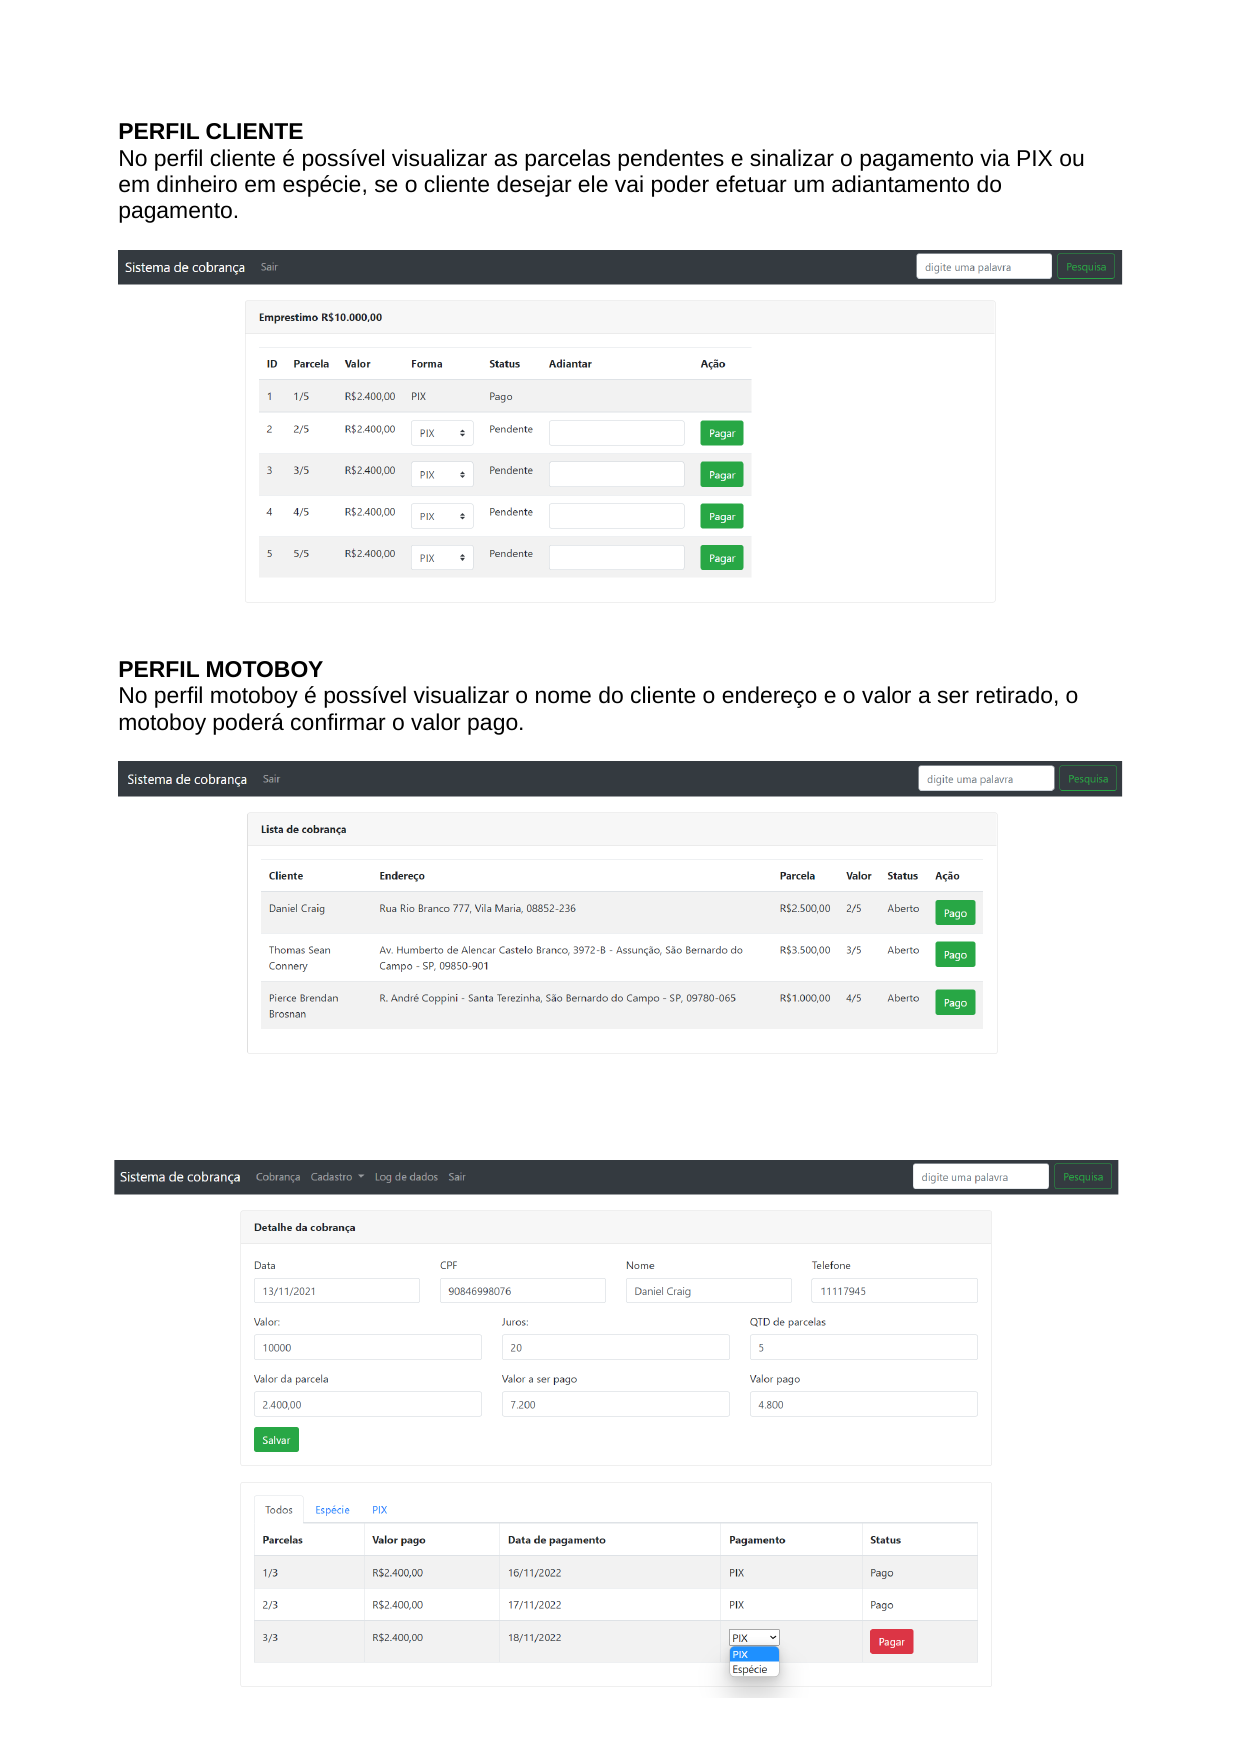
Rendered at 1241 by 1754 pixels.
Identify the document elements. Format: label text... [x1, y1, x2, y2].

text No perfil cliente é possível visualizar as parcelas pendentes e sinalizar o pagamento via PIX ou em dinheiro em espécie, se o cliente desejar ele vai poder efetuar um adiantamento do pagamento. [118, 144, 1122, 223]
text No perfil motoboy é possível visualizar o nome do cliente o endereço e o valor a ser retirado, o motoboy poderá confirmar o valor pago. [118, 682, 1122, 735]
text PERFIL MOTOBOY [118, 656, 1122, 682]
picture [114, 1160, 1119, 1698]
text PERFIL CLIENTE [118, 118, 1122, 144]
picture [118, 250, 1123, 627]
picture [118, 761, 1123, 1100]
